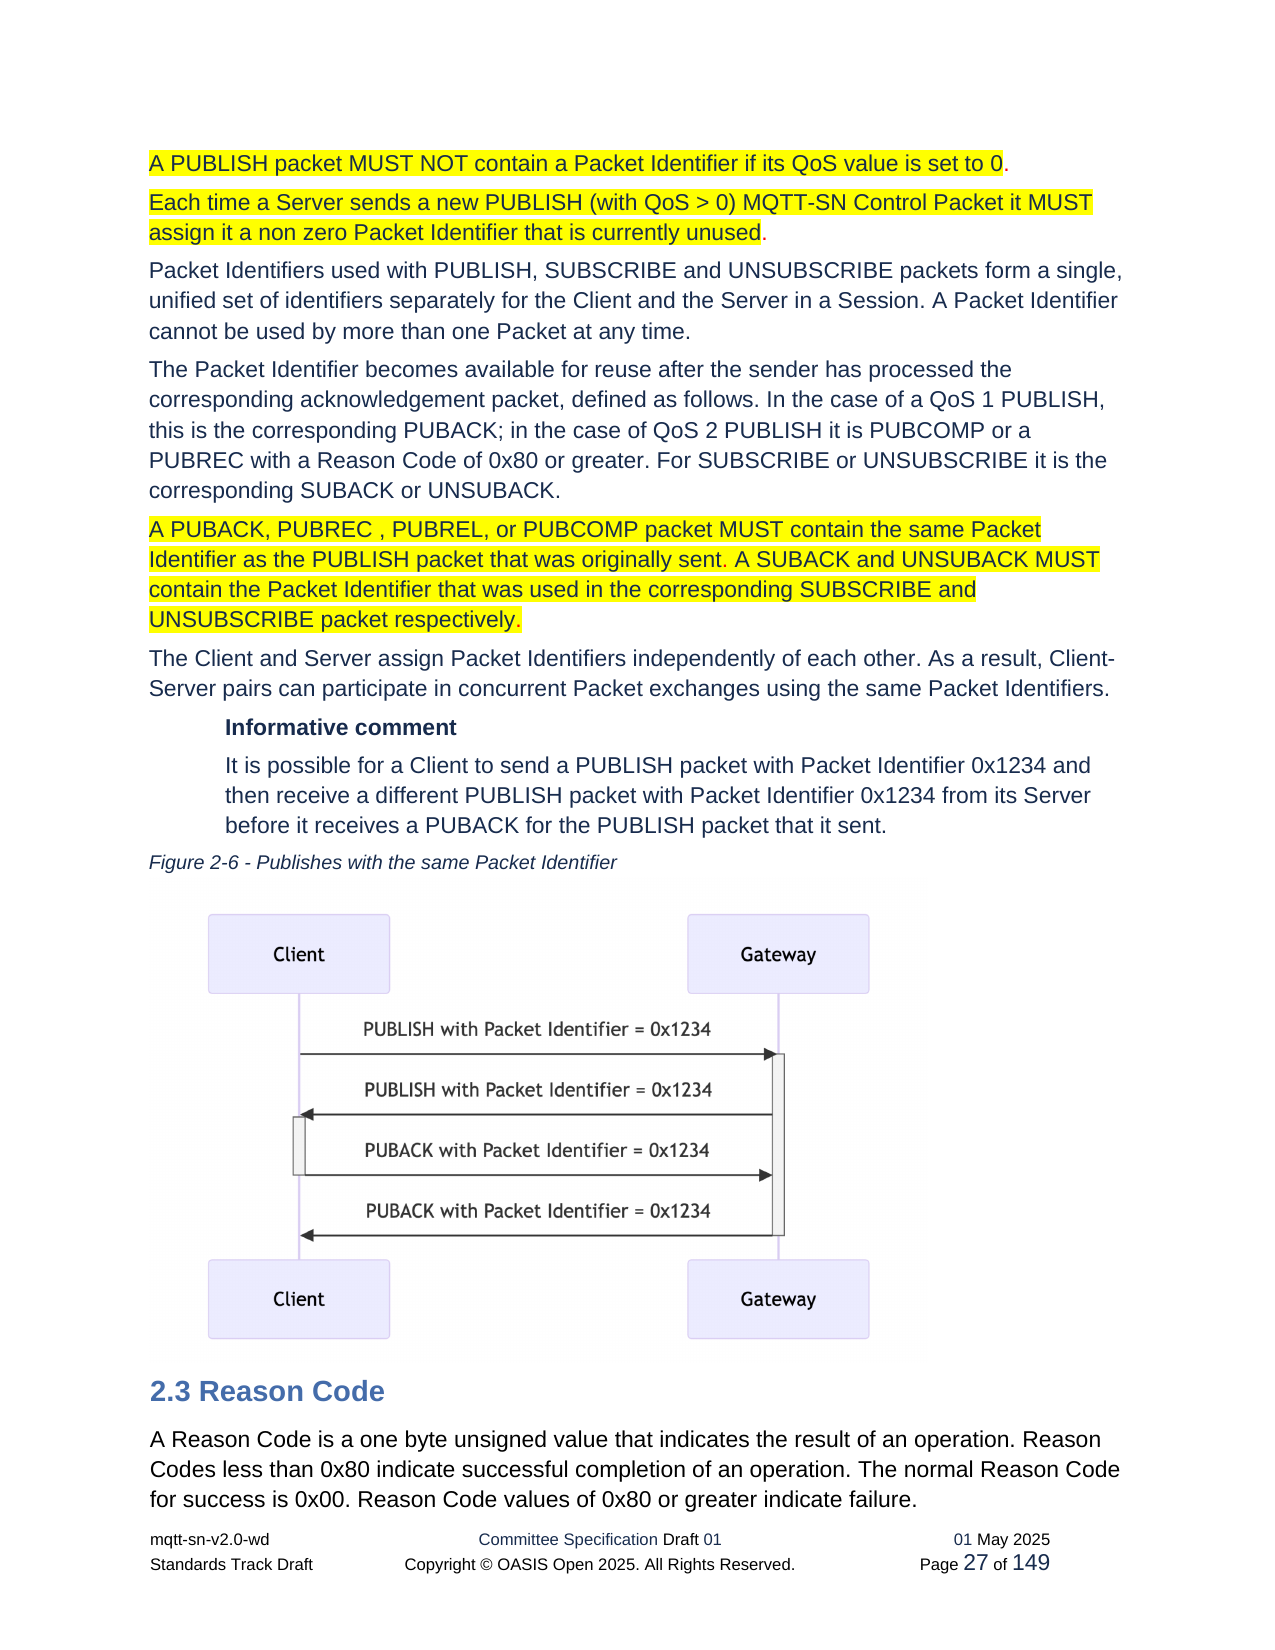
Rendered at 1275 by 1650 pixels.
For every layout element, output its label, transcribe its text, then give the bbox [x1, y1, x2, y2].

subtitle 2.3 Reason Code [150, 1374, 1124, 1408]
text The Client and Server assign Packet Identifiers independently of each other. As a result, Client-Server pairs can participate in concurrent Packet exchanges using the same Packet Identifiers. [148, 645, 1124, 701]
text Packet Identifiers used with PUBLISH, SUBSCRIBE and UNSUBSCRIBE packets form a single, unified set of identifiers separately for the Client and the Server in a Session. A Packet Identifier cannot be used by more than one Packet at any time. [148, 257, 1124, 344]
text Each time a Server sends a new PUBLISH (with QoS > 0) MQTT-SN Control Packet it MUST assign it a non zero Packet Identifier that is currently unused. [148, 188, 1124, 245]
text A Reason Code is a one byte unsigned value that indicates the result of an operation. Reason Codes less than 0x80 indicate successful completion of an operation. The normal Reason Code for success is 0x00. Reason Code values of 0x80 or greater indicate failure. [149, 1426, 1124, 1512]
text A PUBLISH packet MUST NOT contain a Packet Identifier if its QoS value is set to 0. [148, 150, 1003, 176]
text A PUBACK, PUBREC , PUBREL, or PUBCOMP packet MUST contain the same Packet Identifier as the PUBLISH packet that was originally sent. A SUBACK and UNSUBACK MUST contain the Packet Identifier that was used in the corresponding SUBSCRIBE and UNSUBSCRIBE packet respectively. [148, 516, 1124, 633]
text It is possible for a Client to send a PUBLISH packet with Packet Identifier 0x1234 and then receive a different PUBLISH packet with Packet Identifier 0x1234 from its Server before it receives a PUBACK for the PUBLISH packet that it sent. [225, 752, 1124, 839]
text A PUBLISH packet MUST NOT contain a Packet Identifier if its QoS value is set to 0. [1009, 150, 1124, 176]
picture [148, 877, 929, 1363]
text Informative comment [225, 713, 1124, 740]
text The Packet Identifier becomes available for reuse after the sender has processed the corresponding acknowledgement packet, defined as follows. In the case of a QoS 1 PUBLISH, this is the corresponding PUBACK; in the case of QoS 2 PUBLISH it is PUBCOMP or a PUBREC with a Reason Code of 0x80 or greater. For SUBSCRIBE or UNSUBSCRIBE it is the corresponding SUBACK or UNSUBACK. [148, 356, 1124, 503]
text Figure 2-6 - Publishes with the same Packet Identifier [148, 851, 1124, 1362]
